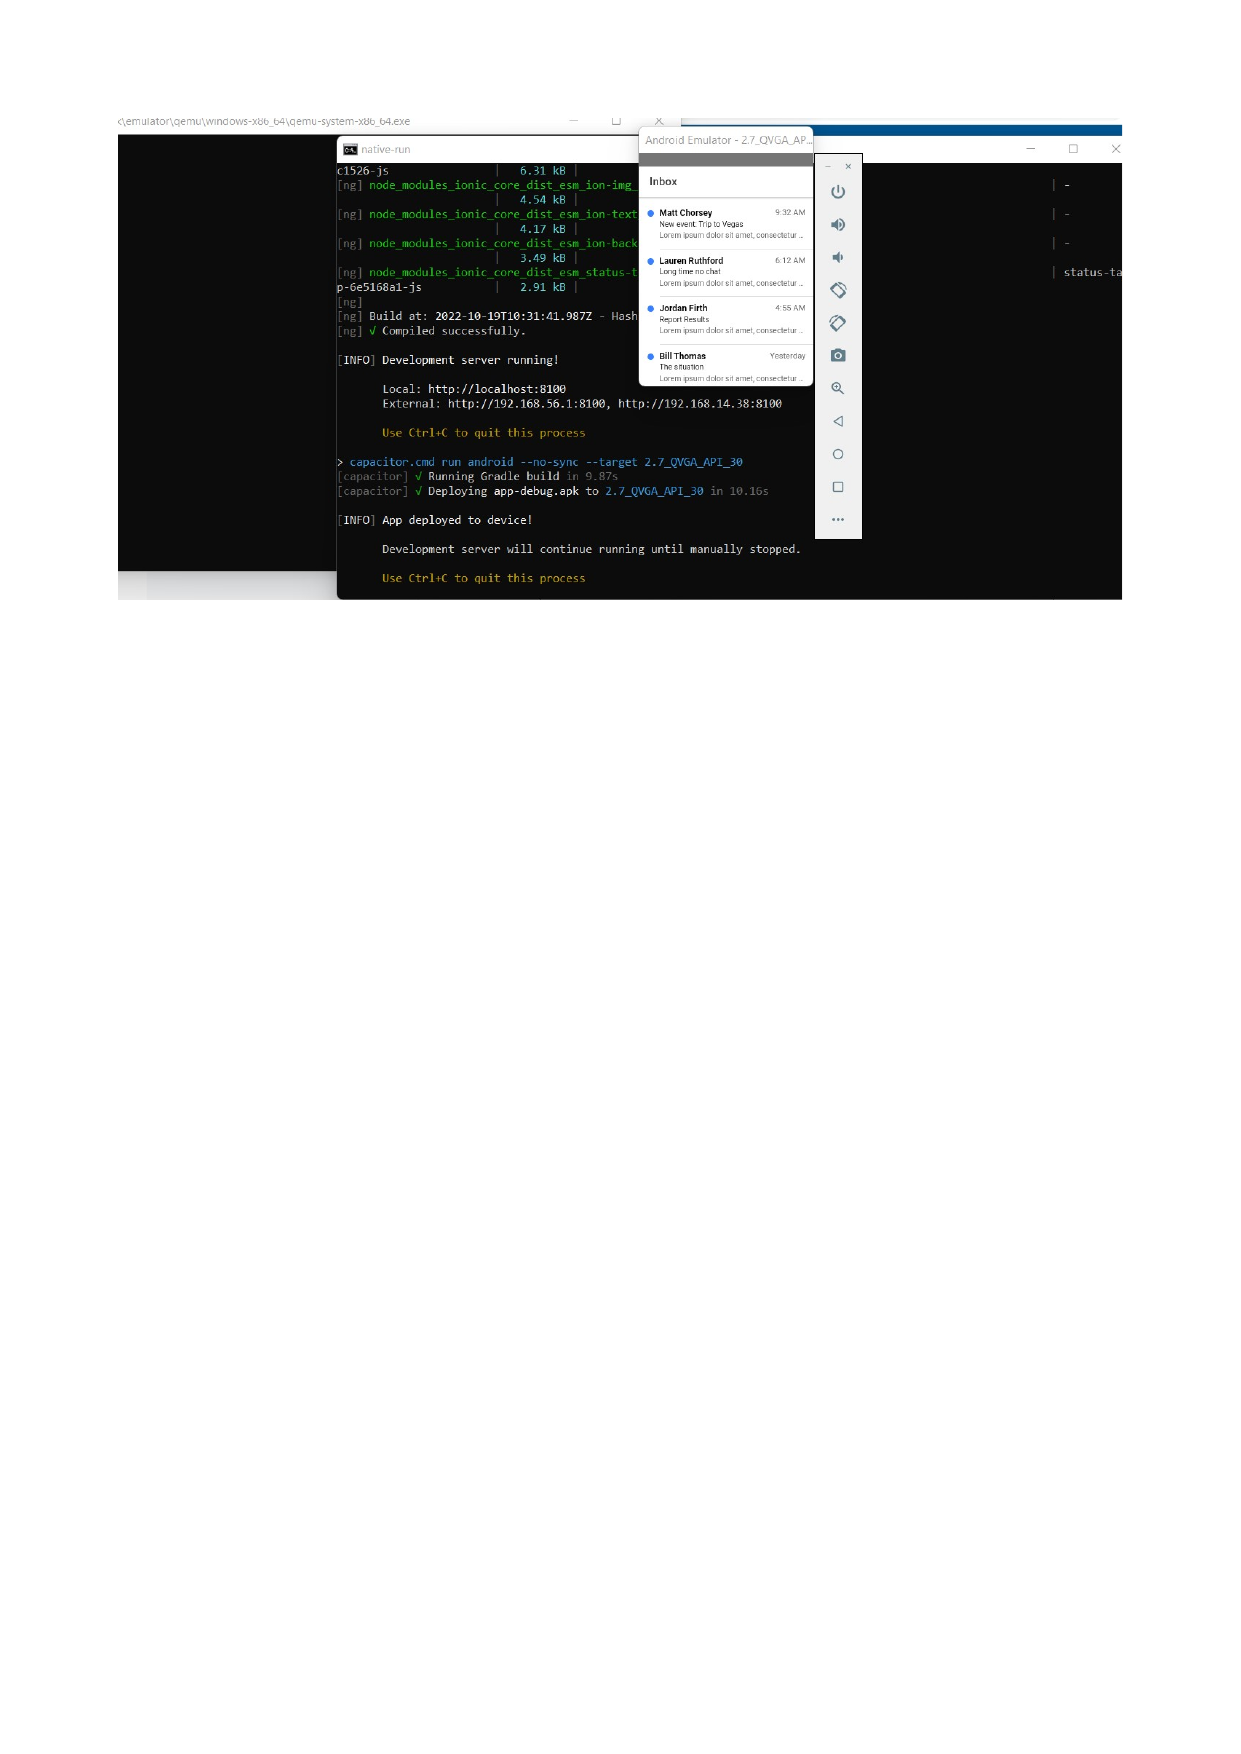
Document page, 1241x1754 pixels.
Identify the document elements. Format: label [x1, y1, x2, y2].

picture [118, 118, 1123, 600]
